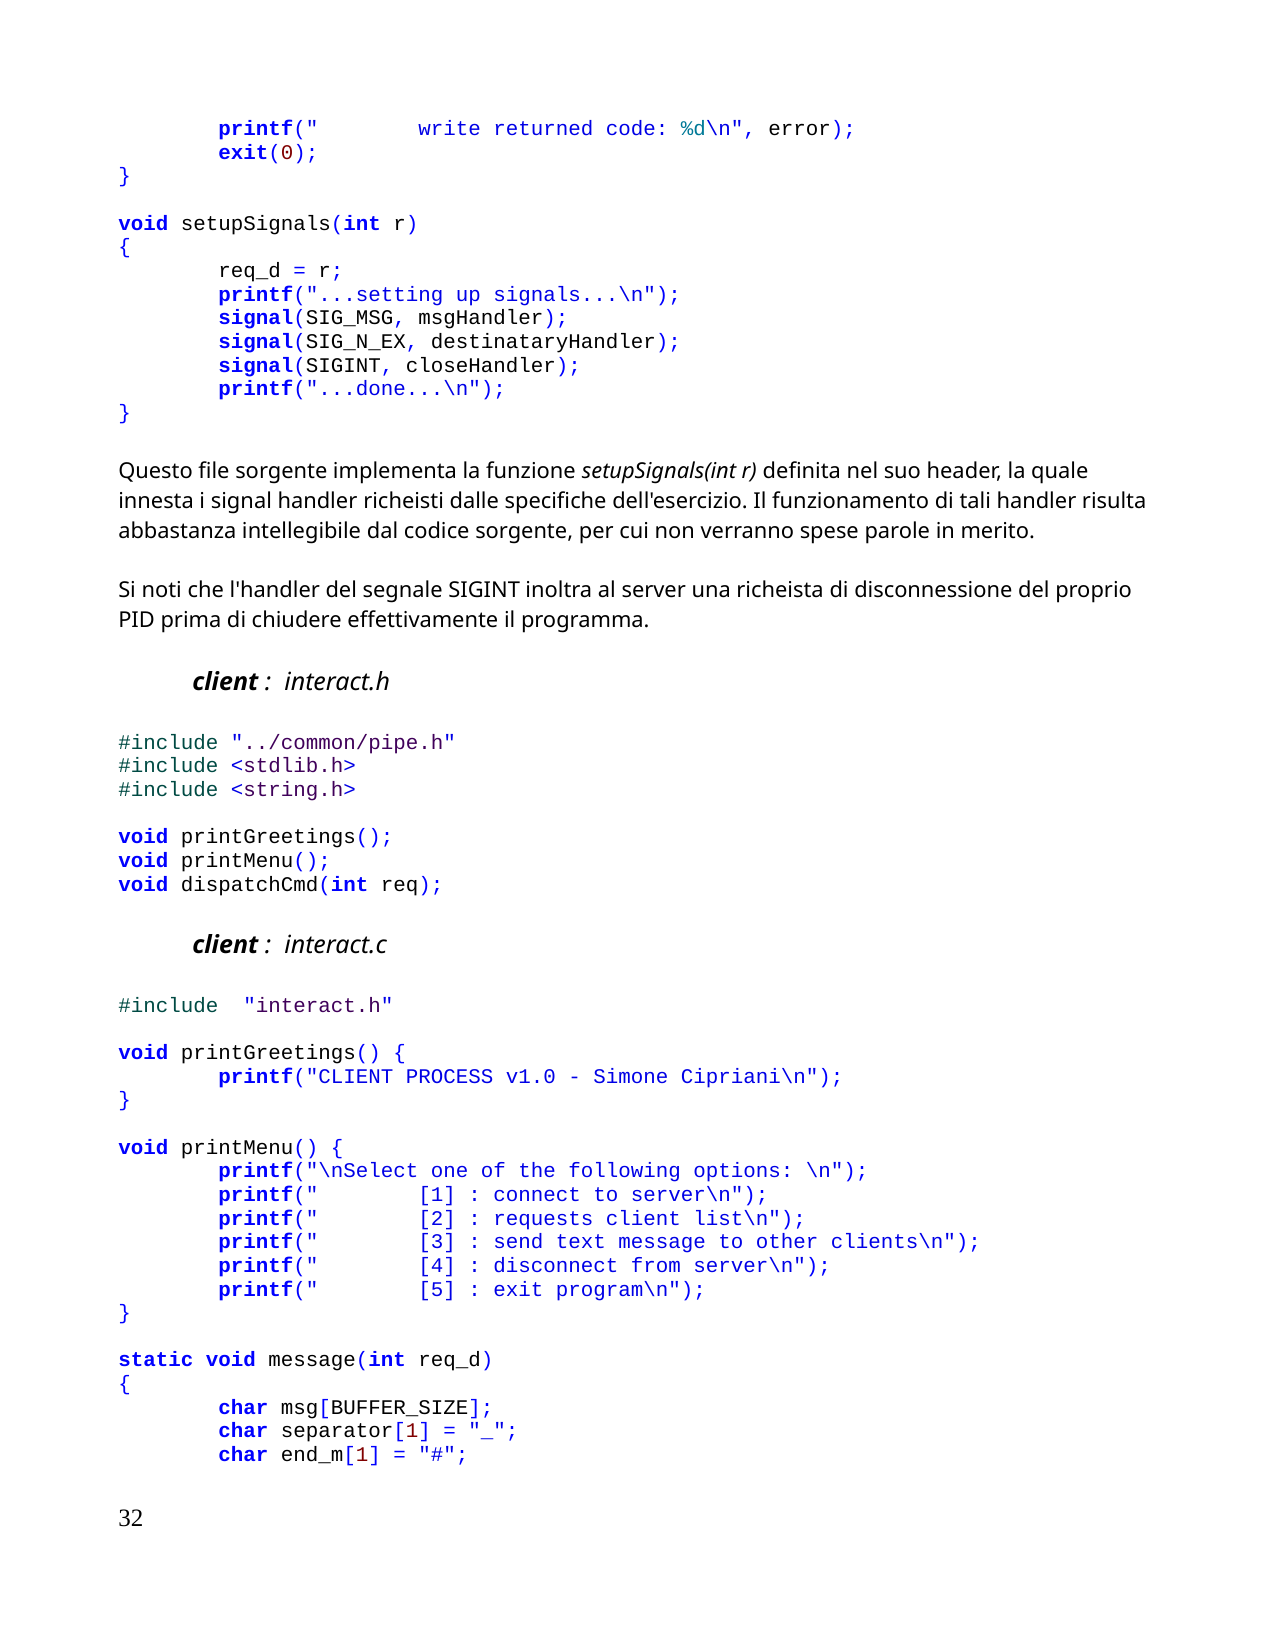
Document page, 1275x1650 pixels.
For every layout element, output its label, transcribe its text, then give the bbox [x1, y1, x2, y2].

text req_d = r; [118, 260, 1157, 284]
text void printMenu() { [118, 1137, 1157, 1160]
text signal(SIG_MSG, msgHandler); [118, 307, 1157, 331]
text void setupSignals(int r) [118, 213, 1157, 236]
text printf("...done...\n"); [118, 378, 1157, 402]
text #include <string.h> [118, 779, 1157, 803]
text char separator[1] = "_"; [118, 1420, 1157, 1444]
text #include <stdlib.h> [118, 755, 1157, 779]
text printf(" [3] : send text message to other clients\n"); [118, 1231, 1157, 1255]
text static void message(int req_d) [118, 1349, 1157, 1373]
text #include "../common/pipe.h" [118, 732, 1157, 755]
text } [118, 165, 1157, 189]
text void dispatchCmd(int req); [118, 873, 1157, 897]
text printf("\nSelect one of the following options: \n"); [118, 1160, 1157, 1184]
text char msg[BUFFER_SIZE]; [118, 1397, 1157, 1420]
text void printGreetings() { [118, 1042, 1157, 1066]
text printf(" [4] : disconnect from server\n"); [118, 1255, 1157, 1278]
text printf(" [1] : connect to server\n"); [118, 1184, 1157, 1208]
text } [118, 402, 1157, 426]
text } [118, 1089, 1157, 1113]
text void printMenu(); [118, 850, 1157, 873]
text #include "interact.h" [118, 995, 1157, 1018]
text char end_m[1] = "#"; [118, 1444, 1157, 1468]
text printf(" [2] : requests client list\n"); [118, 1208, 1157, 1231]
text printf("...setting up signals...\n"); [118, 284, 1157, 307]
text client : interact.c [118, 927, 1157, 961]
text Si noti che l'handler del segnale SIGINT inoltra al server una richeista di disconnessione del proprio PID prima di chiudere effettivamente il programma. [118, 574, 1157, 634]
text { [118, 1373, 1157, 1397]
text client : interact.h [118, 663, 1157, 698]
text printf("CLIENT PROCESS v1.0 - Simone Cipriani\n"); [118, 1066, 1157, 1089]
text printf(" [5] : exit program\n"); [118, 1278, 1157, 1302]
text void printGreetings(); [118, 826, 1157, 850]
text signal(SIG_N_EX, destinataryHandler); [118, 331, 1157, 354]
text Questo file sorgente implementa la funzione setupSignals(int r) definita nel suo header, la quale innesta i signal handler richeisti dalle specifiche dell'esercizio. Il funzionamento di tali handler risulta abbastanza intellegibile dal codice sorgente, per cui non verranno spese parole in merito. [118, 455, 1157, 544]
text exit(0); [118, 142, 1157, 165]
text printf(" write returned code: %d\n", error); [118, 118, 1157, 142]
text { [118, 236, 1157, 260]
text } [118, 1302, 1157, 1326]
text signal(SIGINT, closeHandler); [118, 354, 1157, 378]
